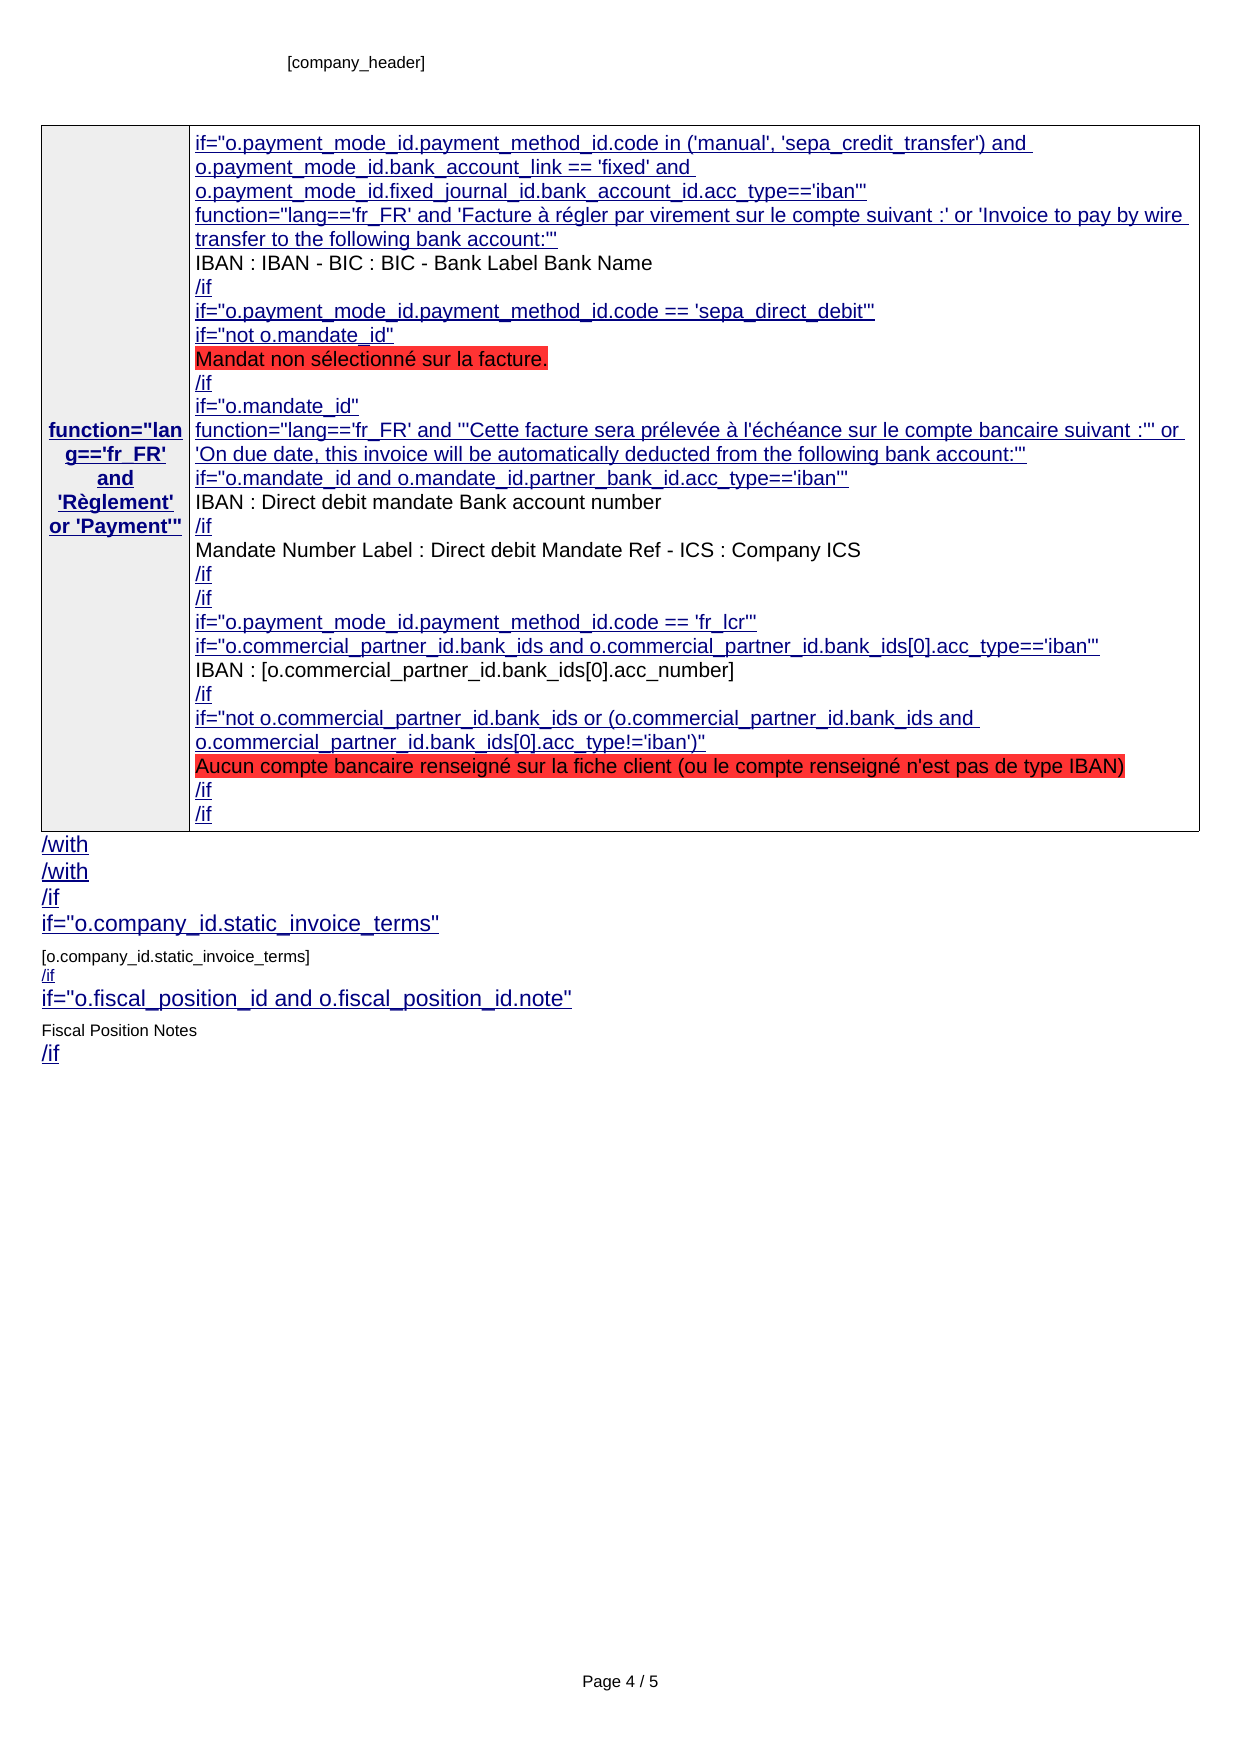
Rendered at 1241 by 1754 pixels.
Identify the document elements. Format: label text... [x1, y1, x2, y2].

text [o.company_id.static_invoice_terms] [41, 946, 1199, 966]
text Fiscal Position Notes [41, 1021, 1199, 1040]
text /with [41, 832, 1199, 858]
text if="o.fiscal_position_id and o.fiscal_position_id.note" [41, 985, 1199, 1011]
text /if [41, 884, 1199, 910]
text if="o.company_id.static_invoice_terms" [41, 910, 1199, 937]
text /with [41, 858, 1199, 884]
table_header if="o.payment_mode_id.payment_method_id.code in ('manual', 'sepa_credit_transfer') and o.payment_mode_id.bank_account_link == 'fixed' and o.payment_mode_id.fixed_journal_id.bank_account_id.acc_type=='iban'" function="lang=='fr_FR' and 'Facture à régler par virement sur le compte suivant :' or 'Invoice to pay by wire transfer to the following bank account:'" IBAN : IBAN - BIC : BIC - Bank Label Bank Name /if if="o.payment_mode_id.payment_method_id.code == 'sepa_direct_debit'" if="not o.mandate_id" Mandat non sélectionné sur la facture. /if if="o.mandate_id" function="lang=='fr_FR' and '''Cette facture sera prélevée à l'échéance sur le compte bancaire suivant :''' or 'On due date, this invoice will be automatically deducted from the following bank account:'" if="o.mandate_id and o.mandate_id.partner_bank_id.acc_type=='iban'" IBAN : Direct debit mandate Bank account number /if Mandate Number Label : Direct debit Mandate Ref - ICS : Company ICS /if /if if="o.payment_mode_id.payment_method_id.code == 'fr_lcr'" if="o.commercial_partner_id.bank_ids and o.commercial_partner_id.bank_ids[0].acc_type=='iban'" IBAN : [o.commercial_partner_id.bank_ids[0].acc_number] /if if="not o.commercial_partner_id.bank_ids or (o.commercial_partner_id.bank_ids and o.commercial_partner_id.bank_ids[0].acc_type!='iban')" Aucun compte bancaire renseigné sur la fiche client (ou le compte renseigné n'est pas de type IBAN) /if /if [190, 126, 1199, 831]
text /if [41, 966, 1199, 985]
text /if [41, 1040, 1199, 1066]
table_header function="lang=='fr_FR' and 'Règlement' or 'Payment'" [42, 126, 189, 831]
